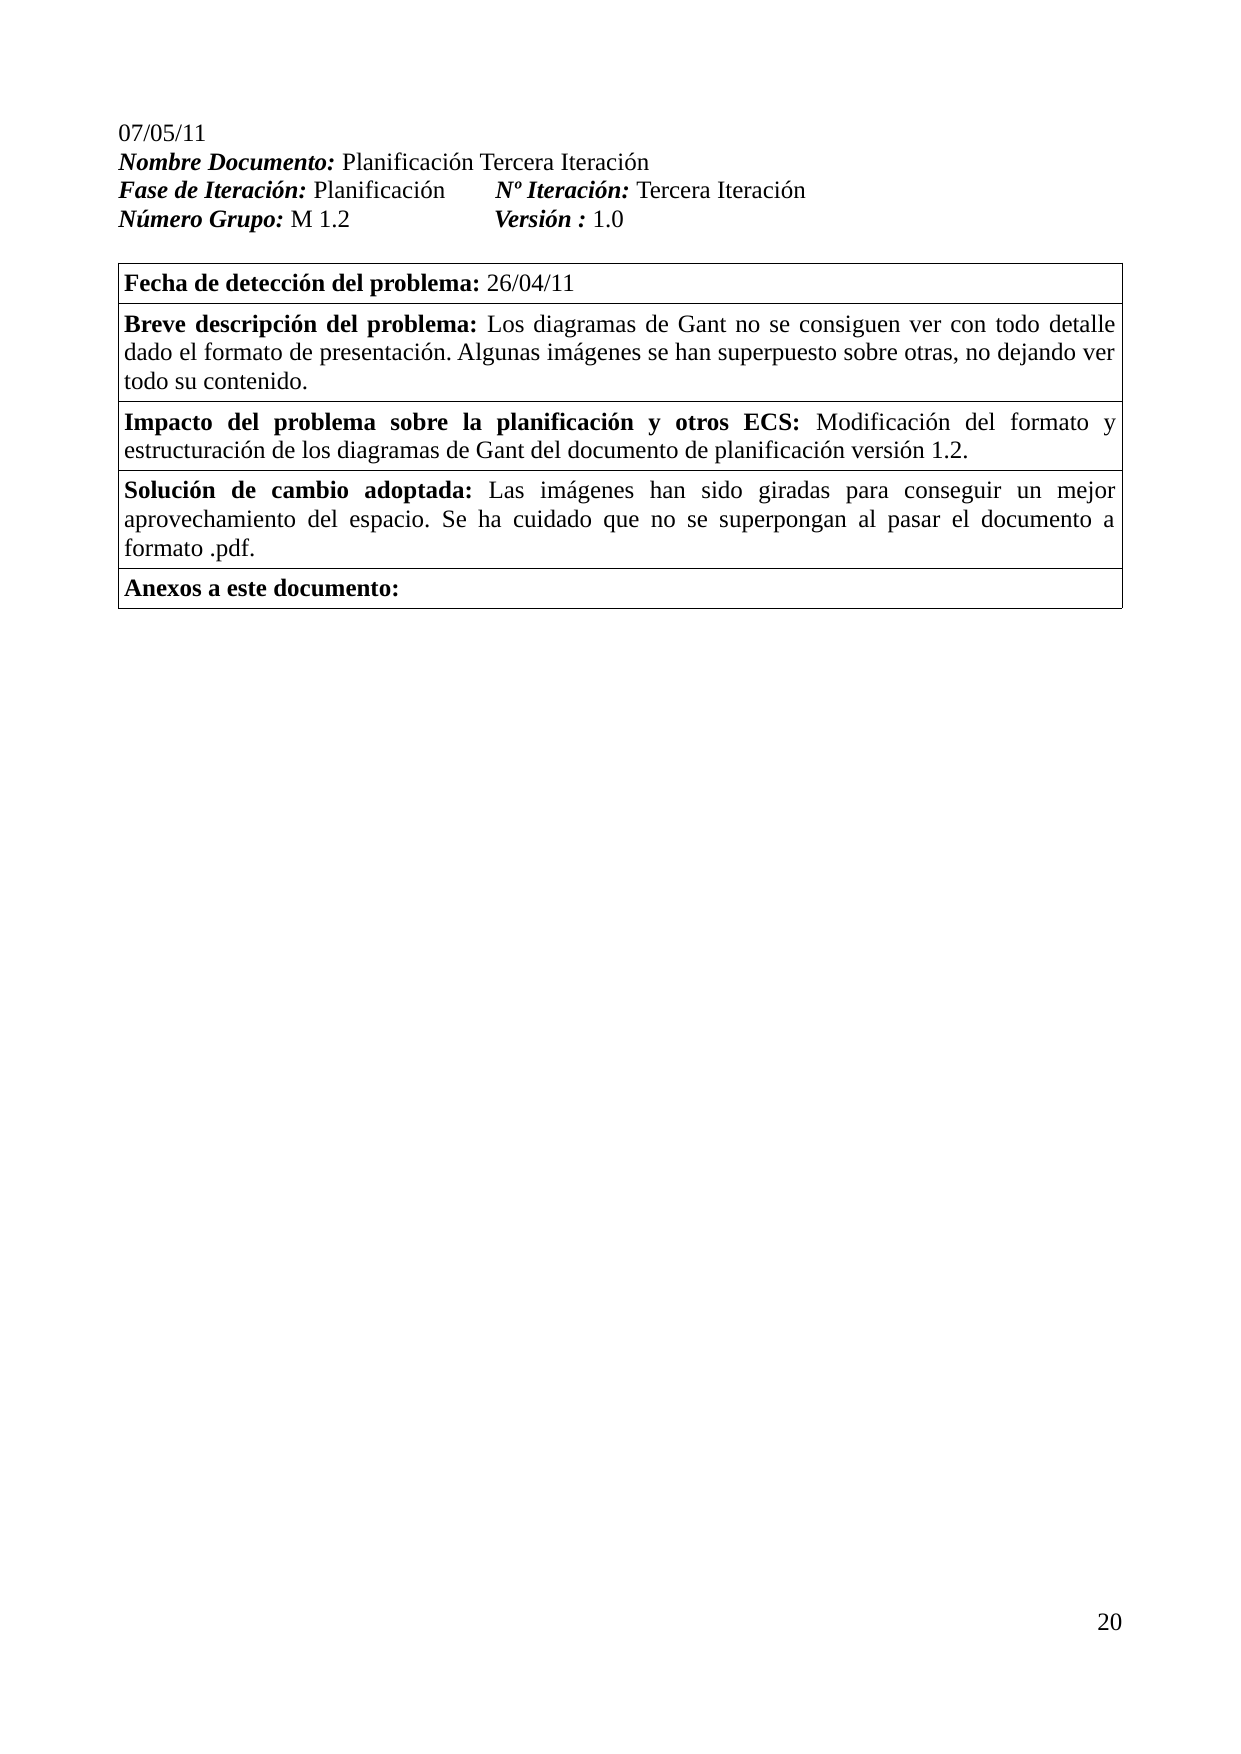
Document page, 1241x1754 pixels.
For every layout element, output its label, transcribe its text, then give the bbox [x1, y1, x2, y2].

table_cell Fecha de detección del problema: 26/04/11 [119, 264, 1122, 303]
table_cell Breve descripción del problema: Los diagramas de Gant no se consiguen ver con todo detalle dado el formato de presentación. Algunas imágenes se han superpuesto sobre otras, no dejando ver todo su contenido. [119, 304, 1122, 401]
table_cell Impacto del problema sobre la planificación y otros ECS: Modificación del formato y estructuración de los diagramas de Gant del documento de planificación versión 1.2. [119, 402, 1122, 470]
table_cell Solución de cambio adoptada: Las imágenes han sido giradas para conseguir un mejor aprovechamiento del espacio. Se ha cuidado que no se superpongan al pasar el documento a formato .pdf. [119, 471, 1122, 568]
table_cell Anexos a este documento: [119, 569, 1122, 608]
